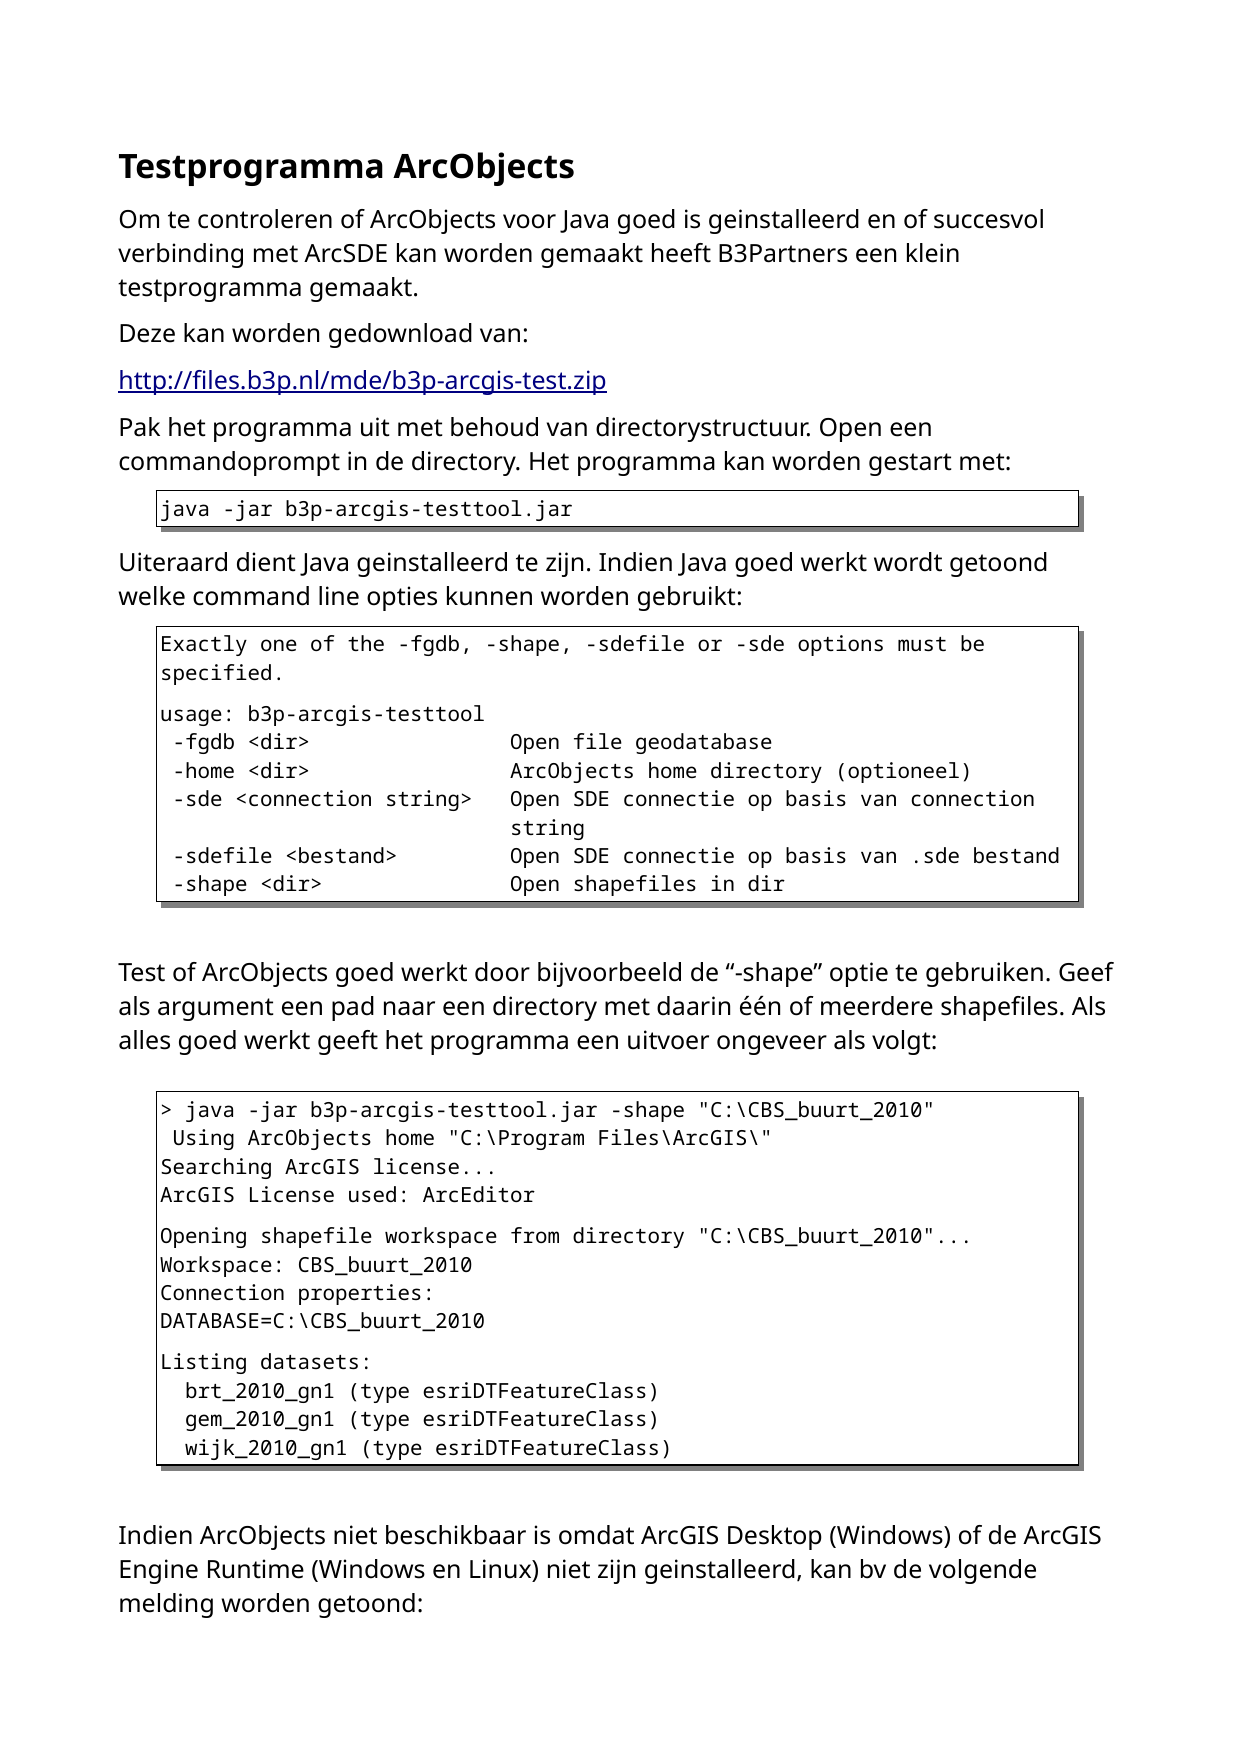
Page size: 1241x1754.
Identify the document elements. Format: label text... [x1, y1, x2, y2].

text java -jar b3p-arcgis-testtool.jar [157, 491, 1078, 526]
text usage: b3p-arcgis-testtool -fgdb <dir> Open file geodatabase -home <dir> ArcObjects home directory (optioneel) -sde <connection string> Open SDE connectie op basis van connection string -sdefile <bestand> Open SDE connectie op basis van .sde bestand -shape <dir> Open shapefiles in dir [157, 695, 1078, 901]
text Test of ArcObjects goed werkt door bijvoorbeeld de “-shape” optie te gebruiken. Geef als argument een pad naar een directory met daarin één of meerdere shapefiles. Als alles goed werkt geeft het programma een uitvoer ongeveer als volgt: [118, 955, 1122, 1057]
text Deze kan worden gedownload van: [118, 316, 1122, 350]
text http://files.b3p.nl/mde/b3p-arcgis-test.zip [118, 363, 1122, 397]
text Pak het programma uit met behoud van directorystructuur. Open een commandoprompt in de directory. Het programma kan worden gestart met: [118, 409, 1122, 477]
text Exactly one of the -fgdb, -shape, -sdefile or -sde options must be specified. [157, 627, 1078, 686]
text Uiteraard dient Java geinstalleerd te zijn. Indien Java goed werkt wordt getoond welke command line opties kunnen worden gebruikt: [118, 545, 1122, 613]
text > java -jar b3p-arcgis-testtool.jar -shape "C:\CBS_buurt_2010" Using ArcObjects home "C:\Program Files\ArcGIS\" Searching ArcGIS license... ArcGIS License used: ArcEditor [157, 1092, 1078, 1209]
text Om te controleren of ArcObjects voor Java goed is geinstalleerd en of succesvol verbinding met ArcSDE kan worden gemaakt heeft B3Partners een klein testprogramma gemaakt. [118, 201, 1122, 303]
text Listing datasets: brt_2010_gn1 (type esriDTFeatureClass) gem_2010_gn1 (type esriDTFeatureClass) wijk_2010_gn1 (type esriDTFeatureClass) [157, 1343, 1078, 1464]
text Indien ArcObjects niet beschikbaar is omdat ArcGIS Desktop (Windows) of de ArcGIS Engine Runtime (Windows en Linux) niet zijn geinstalleerd, kan bv de volgende melding worden getoond: [118, 1518, 1122, 1620]
subtitle Testprogramma ArcObjects [118, 143, 1122, 189]
text Opening shapefile workspace from directory "C:\CBS_buurt_2010"... Workspace: CBS_buurt_2010 Connection properties: DATABASE=C:\CBS_buurt_2010 [157, 1217, 1078, 1335]
